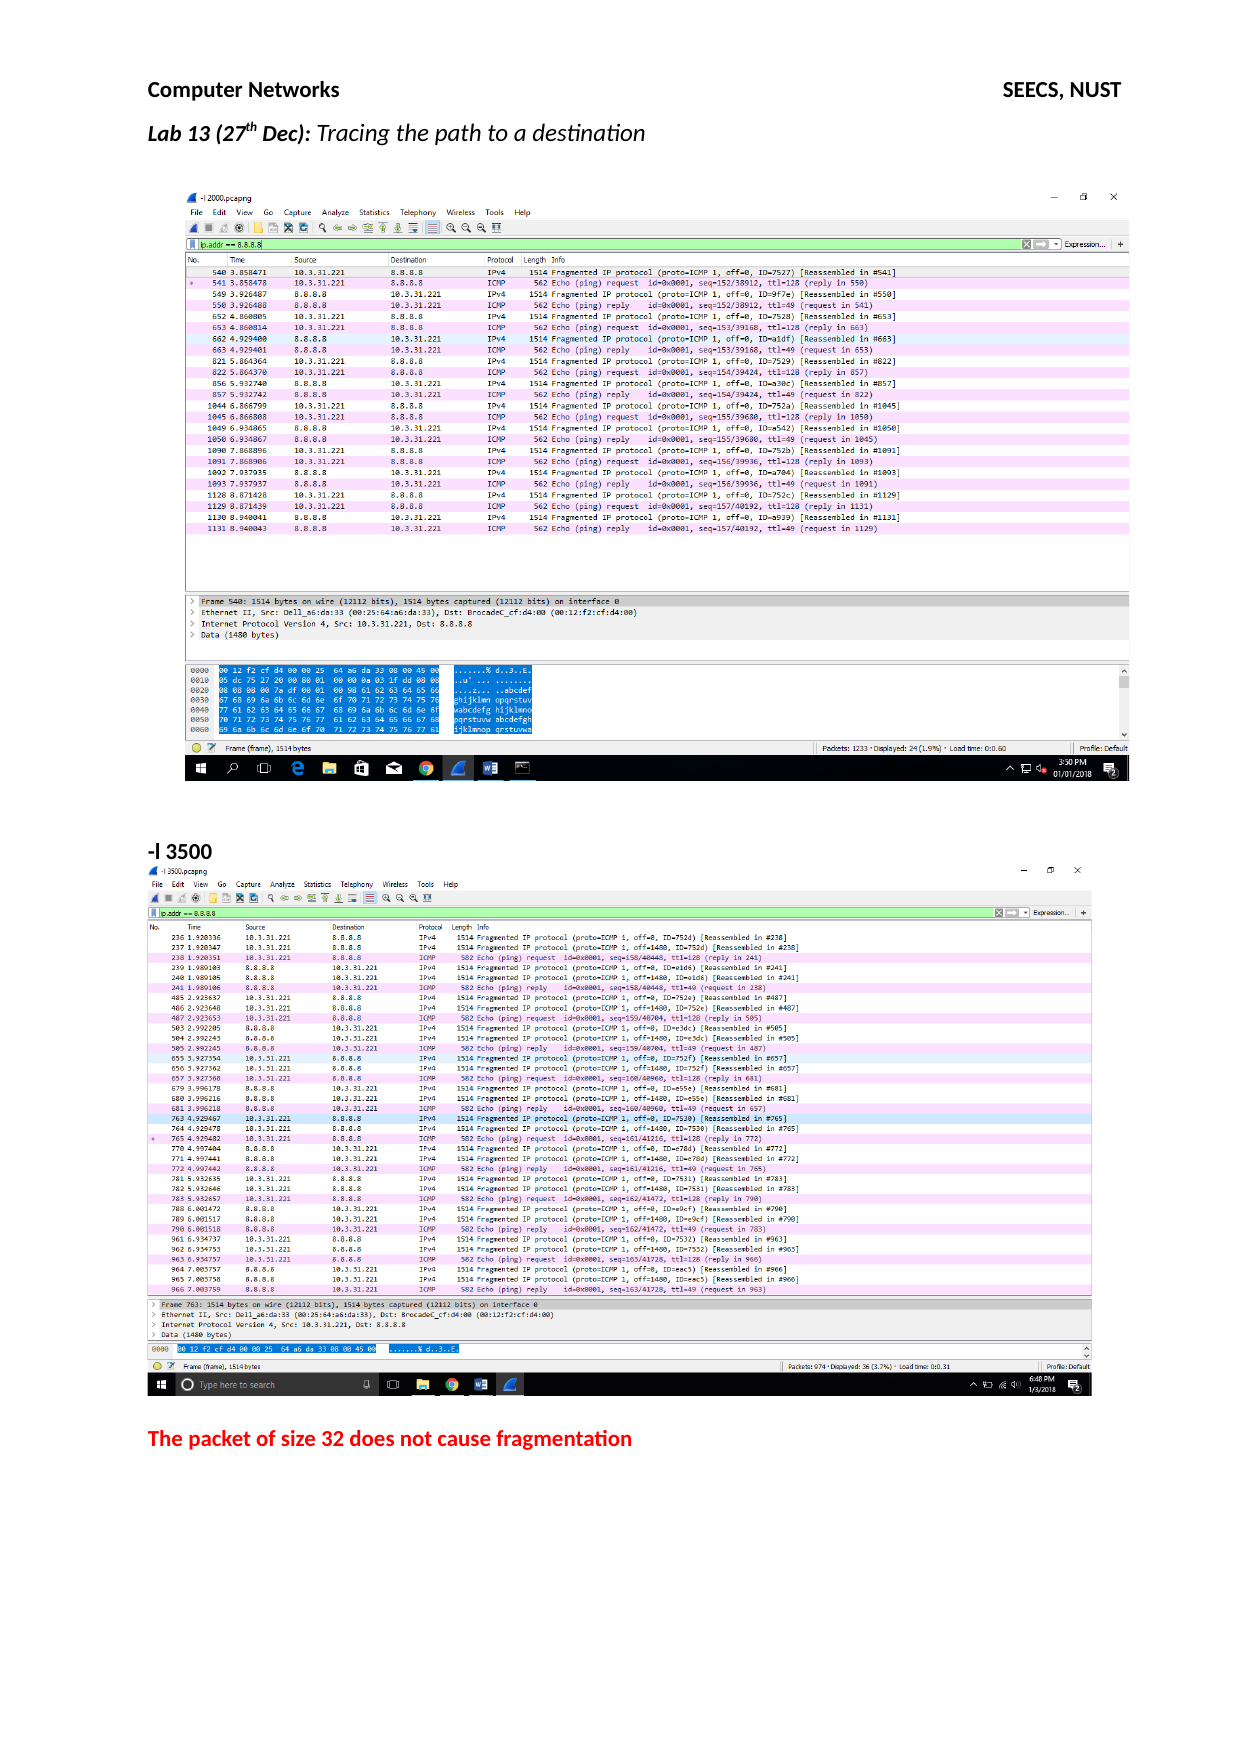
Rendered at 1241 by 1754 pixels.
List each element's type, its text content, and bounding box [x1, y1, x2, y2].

text -l 3500 [148, 837, 1092, 864]
picture [147, 864, 1092, 1396]
text The packet of size 32 does not cause fragmentation [148, 1424, 1092, 1452]
picture [185, 190, 1130, 781]
